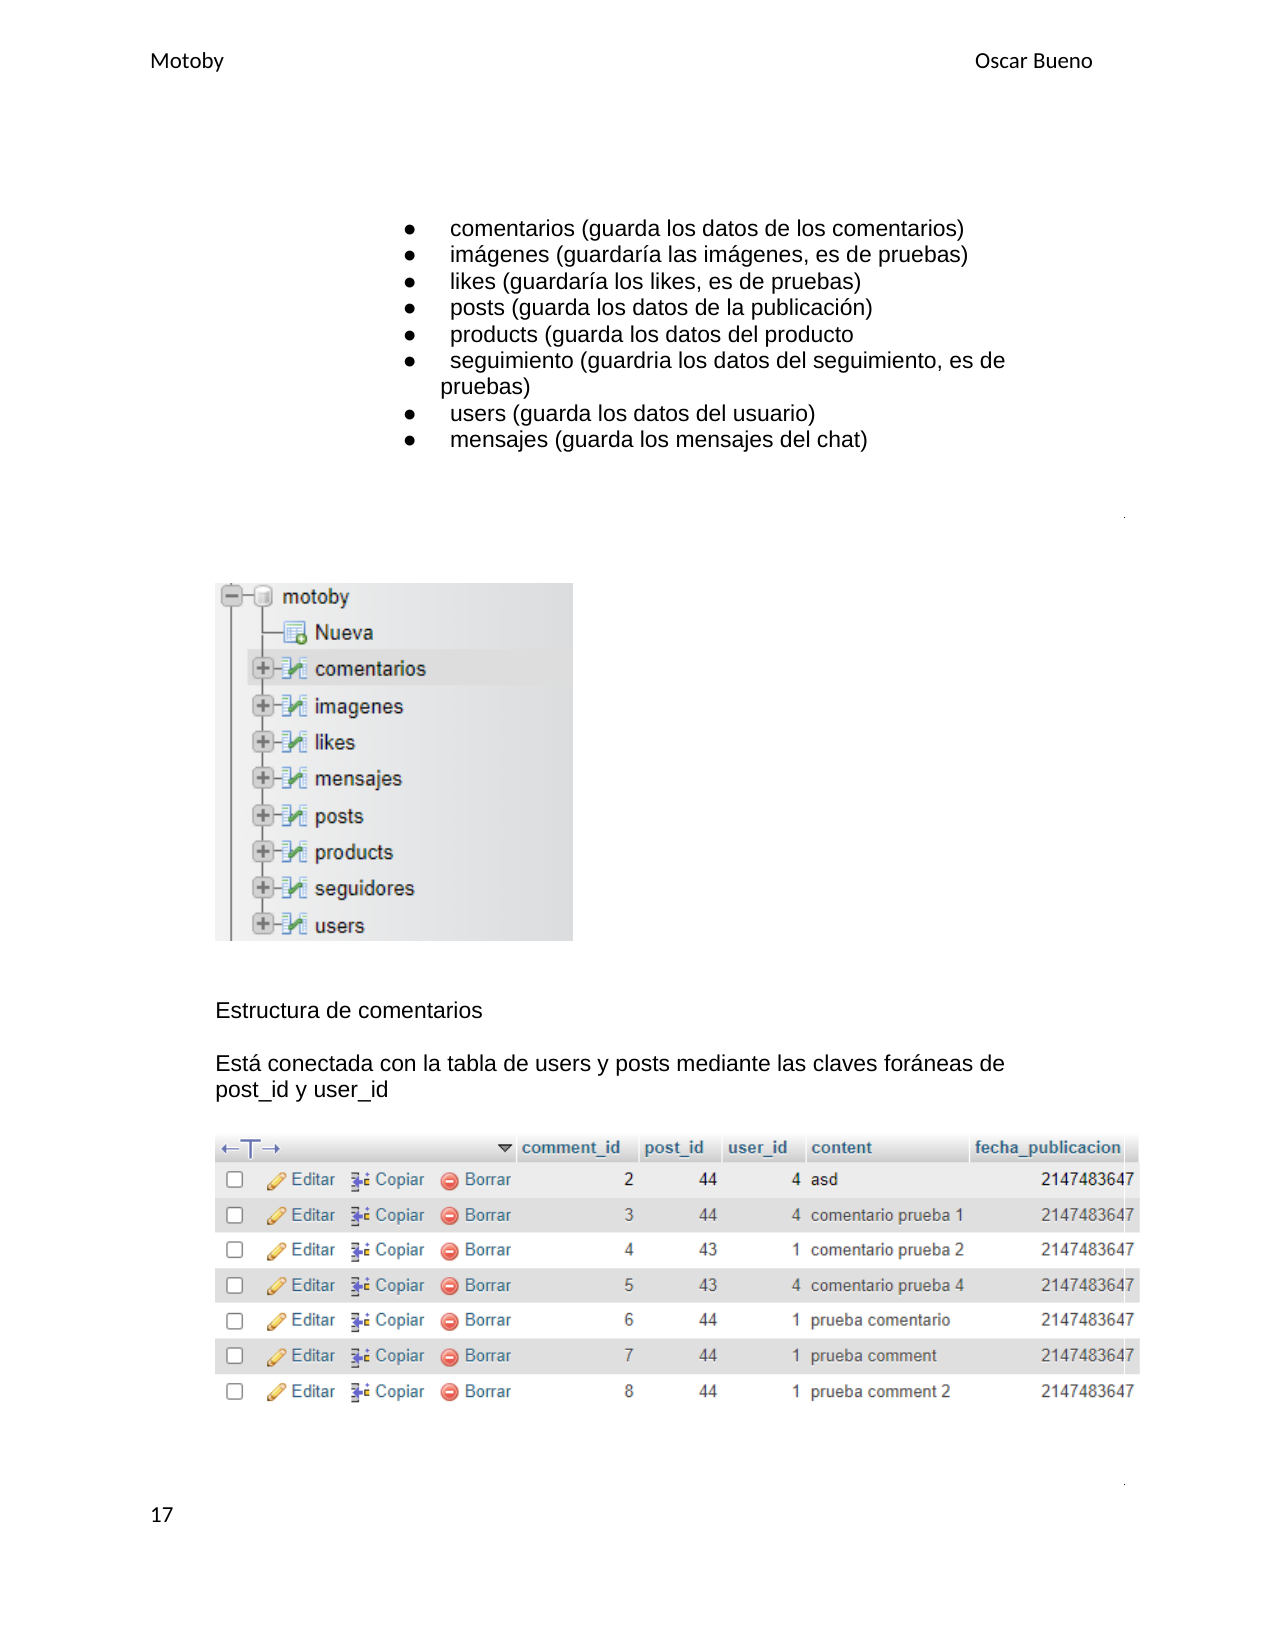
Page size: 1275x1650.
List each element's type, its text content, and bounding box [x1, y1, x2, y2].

list comentarios (guarda los datos de los comentarios) [339, 151, 1124, 176]
list mensajes (guarda los mensajes del chat) [339, 361, 1124, 517]
list products (guarda los datos del producto [339, 255, 1124, 282]
text Estructura de comentarios [151, 932, 1124, 984]
list imágenes (guardaría las imágenes, es de pruebas) [339, 176, 1124, 203]
list users (guarda los datos del usuario) [339, 334, 1124, 361]
text Está conectada con la tabla de users y posts mediante las claves foráneas de post_id y user_id [151, 984, 1124, 1102]
list posts (guarda los datos de la publicación) [339, 229, 1124, 255]
list likes (guardaría los likes, es de pruebas) [339, 203, 1124, 229]
list seguimiento (guardria los datos del seguimiento, es de pruebas) [339, 282, 1124, 334]
